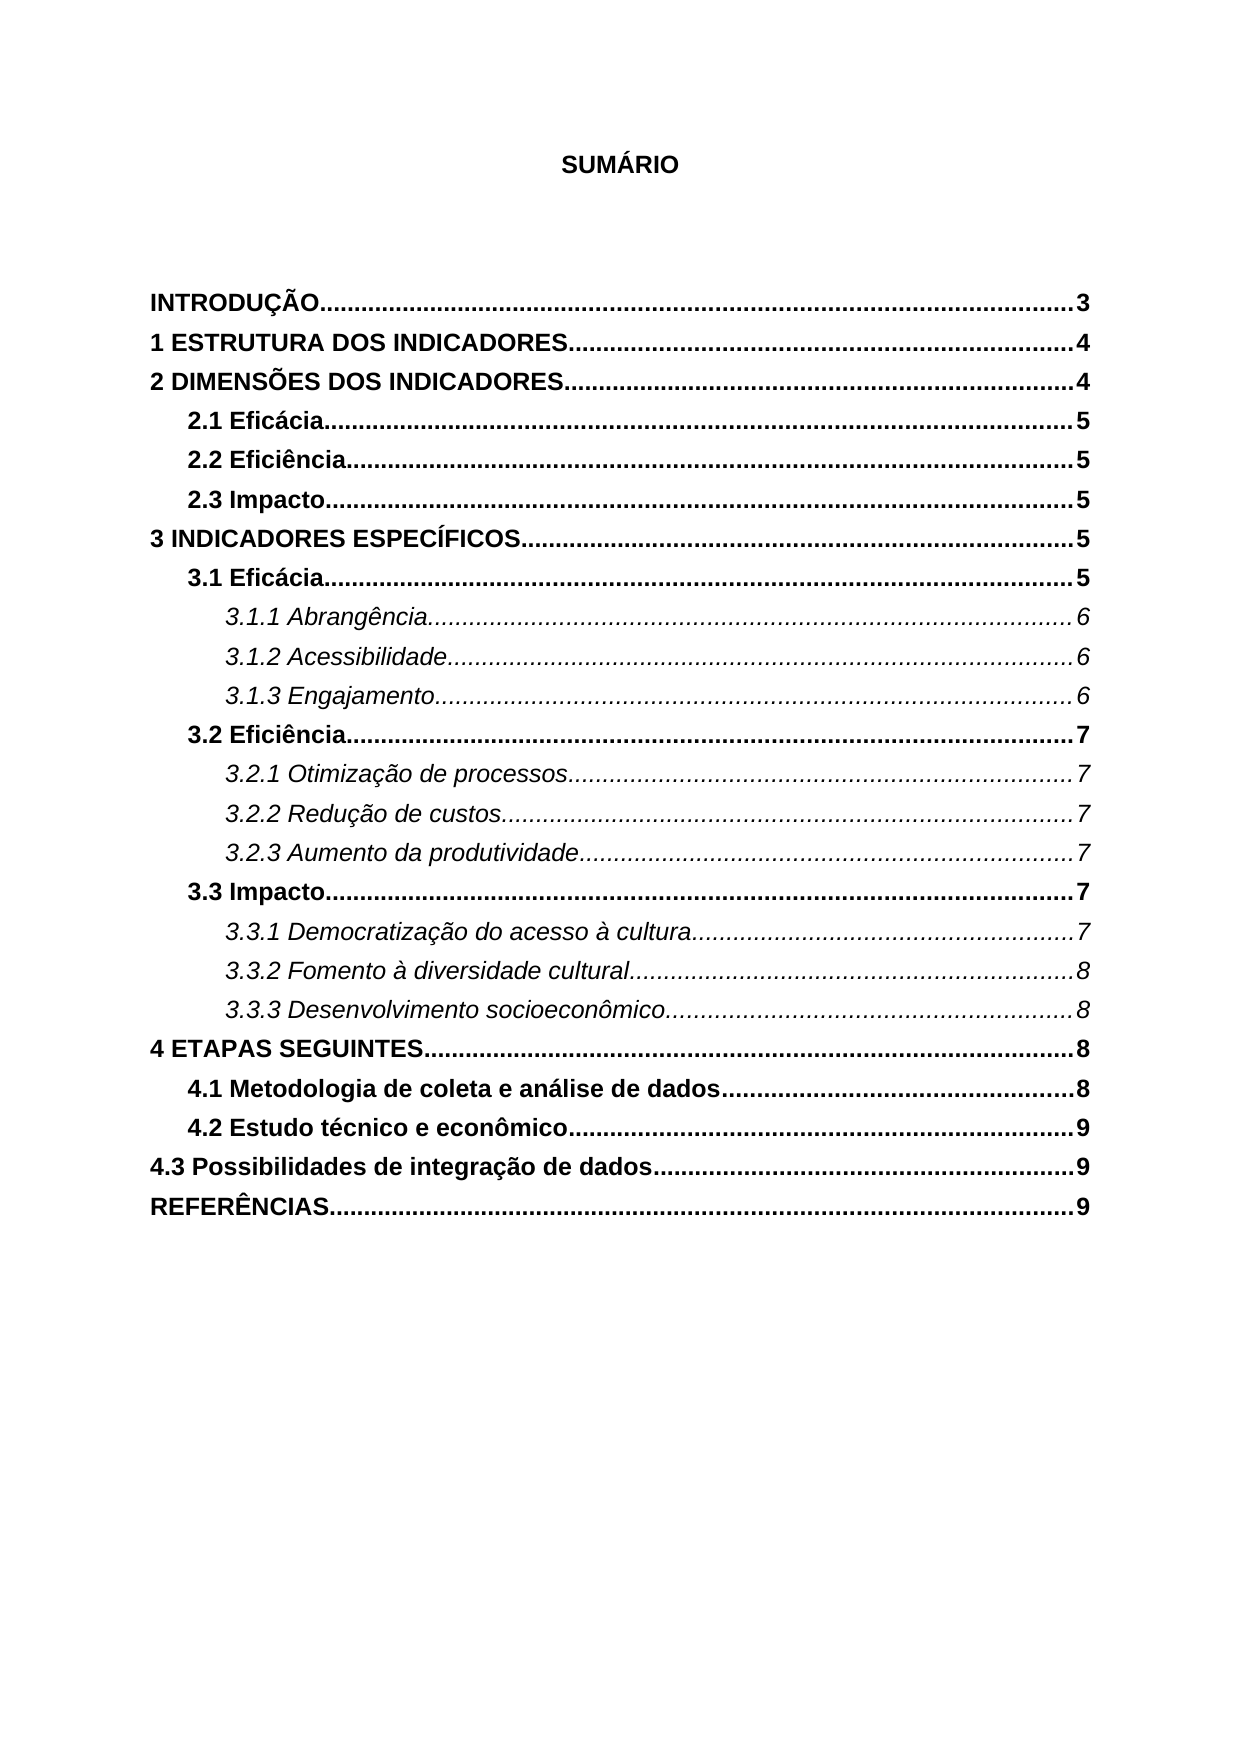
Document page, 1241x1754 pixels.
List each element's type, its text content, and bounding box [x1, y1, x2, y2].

text 3.2.2 Redução de custos 7 [225, 799, 1090, 827]
subtitle SUMÁRIO [150, 150, 1090, 179]
text 4.2 Estudo técnico e econômico 9 [187, 1113, 1090, 1142]
text 1 ESTRUTURA DOS INDICADORES 4 [150, 327, 1090, 356]
text 3.1.3 Engajamento 6 [225, 681, 1090, 710]
text REFERÊNCIAS 9 [150, 1191, 1090, 1220]
text 3.1 Eficácia 5 [187, 563, 1090, 592]
text 4 ETAPAS SEGUINTES 8 [150, 1034, 1090, 1063]
text 2 DIMENSÕES DOS INDICADORES 4 [150, 367, 1090, 396]
text 2.3 Impacto 5 [187, 484, 1090, 513]
text 4.1 Metodologia de coleta e análise de dados 8 [187, 1074, 1090, 1102]
text 2.2 Eficiência 5 [187, 445, 1090, 474]
text 3.3.3 Desenvolvimento socioeconômico 8 [225, 995, 1090, 1024]
text INTRODUÇÃO 3 [150, 288, 1090, 317]
text 3.3 Impacto 7 [187, 877, 1090, 906]
text 2.1 Eficácia 5 [187, 406, 1090, 435]
text 3.3.1 Democratização do acesso à cultura 7 [225, 917, 1090, 945]
text 3.2 Eficiência 7 [187, 720, 1090, 749]
text 3.1.1 Abrangência 6 [225, 602, 1090, 631]
text 3.2.3 Aumento da produtividade 7 [225, 838, 1090, 867]
text 4.3 Possibilidades de integração de dados 9 [150, 1152, 1090, 1181]
text 3.1.2 Acessibilidade 6 [225, 642, 1090, 670]
text 3.3.2 Fomento à diversidade cultural 8 [225, 956, 1090, 984]
text 3 INDICADORES ESPECÍFICOS 5 [150, 524, 1090, 553]
text 3.2.1 Otimização de processos 7 [225, 759, 1090, 788]
